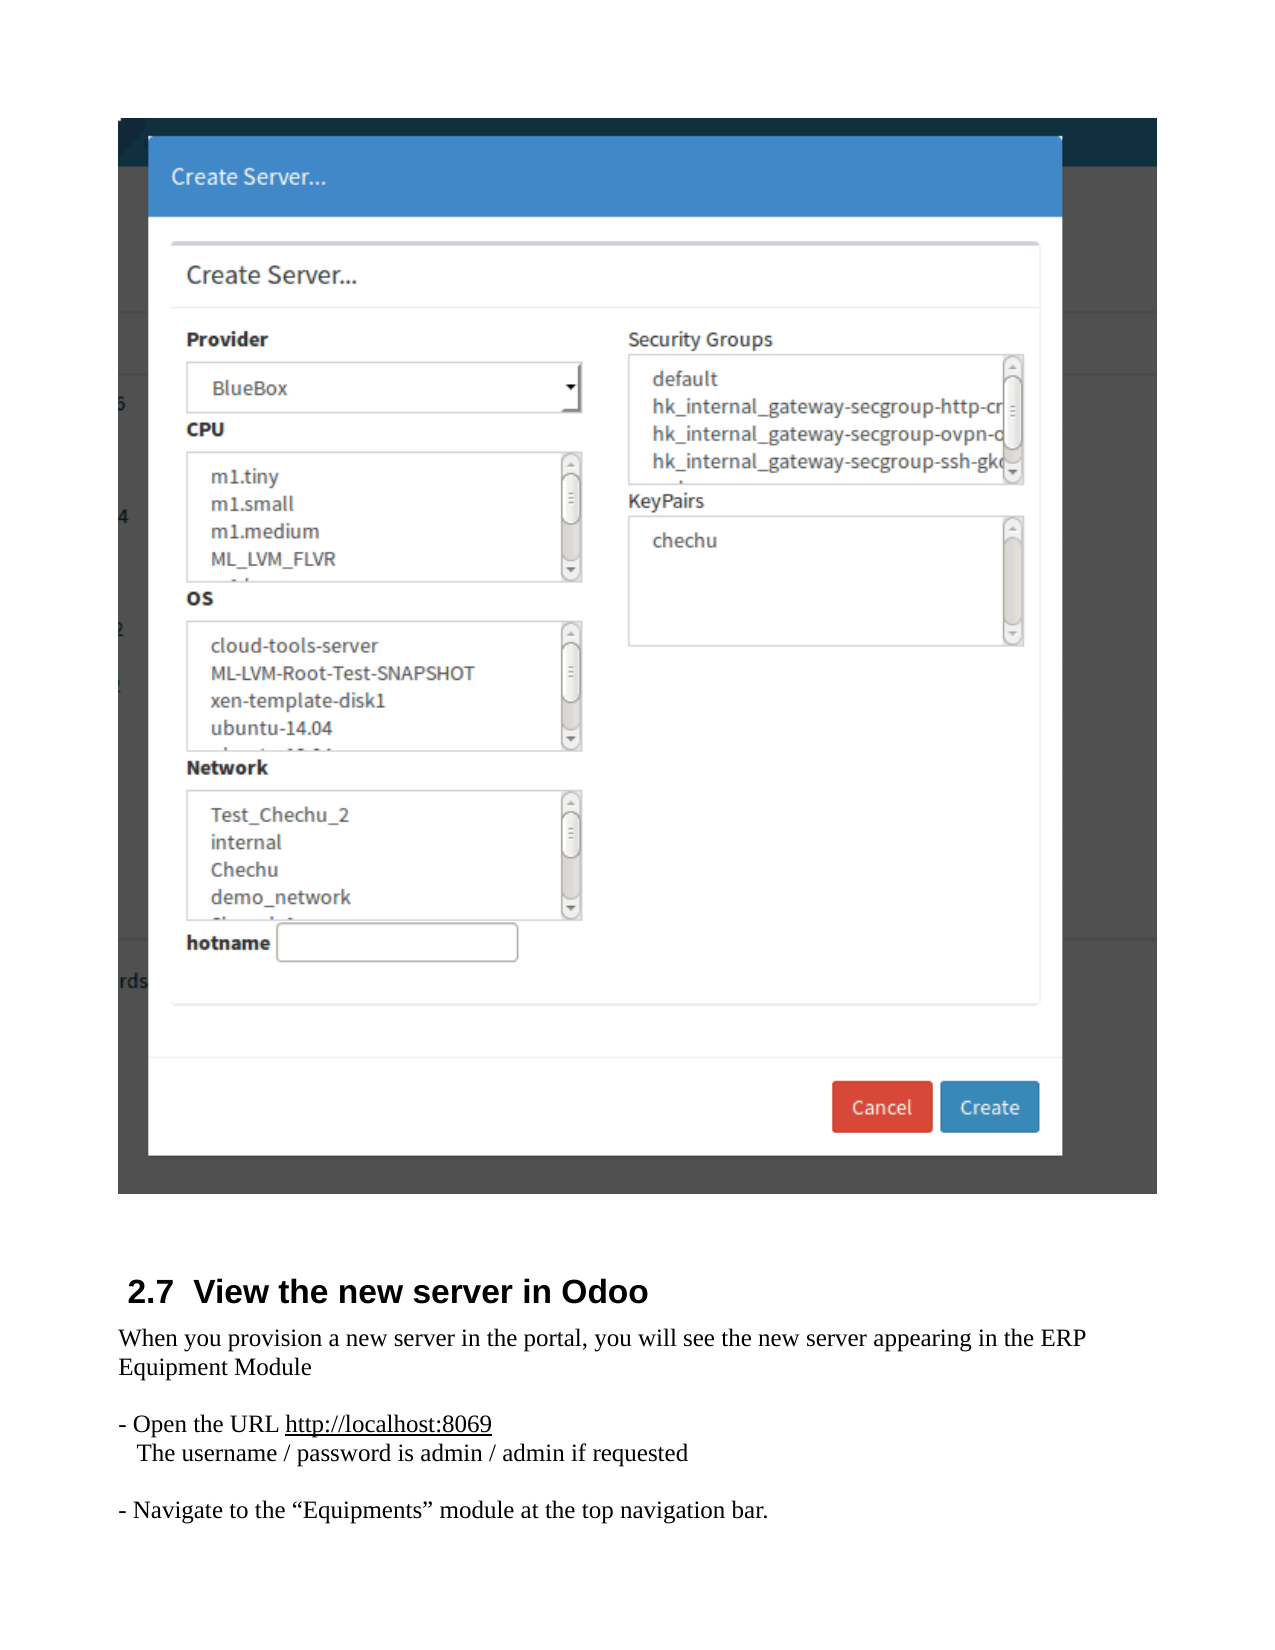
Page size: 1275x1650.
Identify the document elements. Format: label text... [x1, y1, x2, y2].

text When you provision a new server in the portal, you will see the new server appearing in the ERP Equipment Module [118, 1323, 1157, 1380]
text The username / password is admin / admin if requested [118, 1438, 1157, 1467]
picture [118, 118, 1157, 1194]
subtitle View the new server in Odoo [118, 1272, 1157, 1310]
text - Open the URL http://localhost:8069 [118, 1409, 1157, 1438]
text - Navigate to the “Equipments” module at the top navigation bar. [118, 1495, 1157, 1524]
